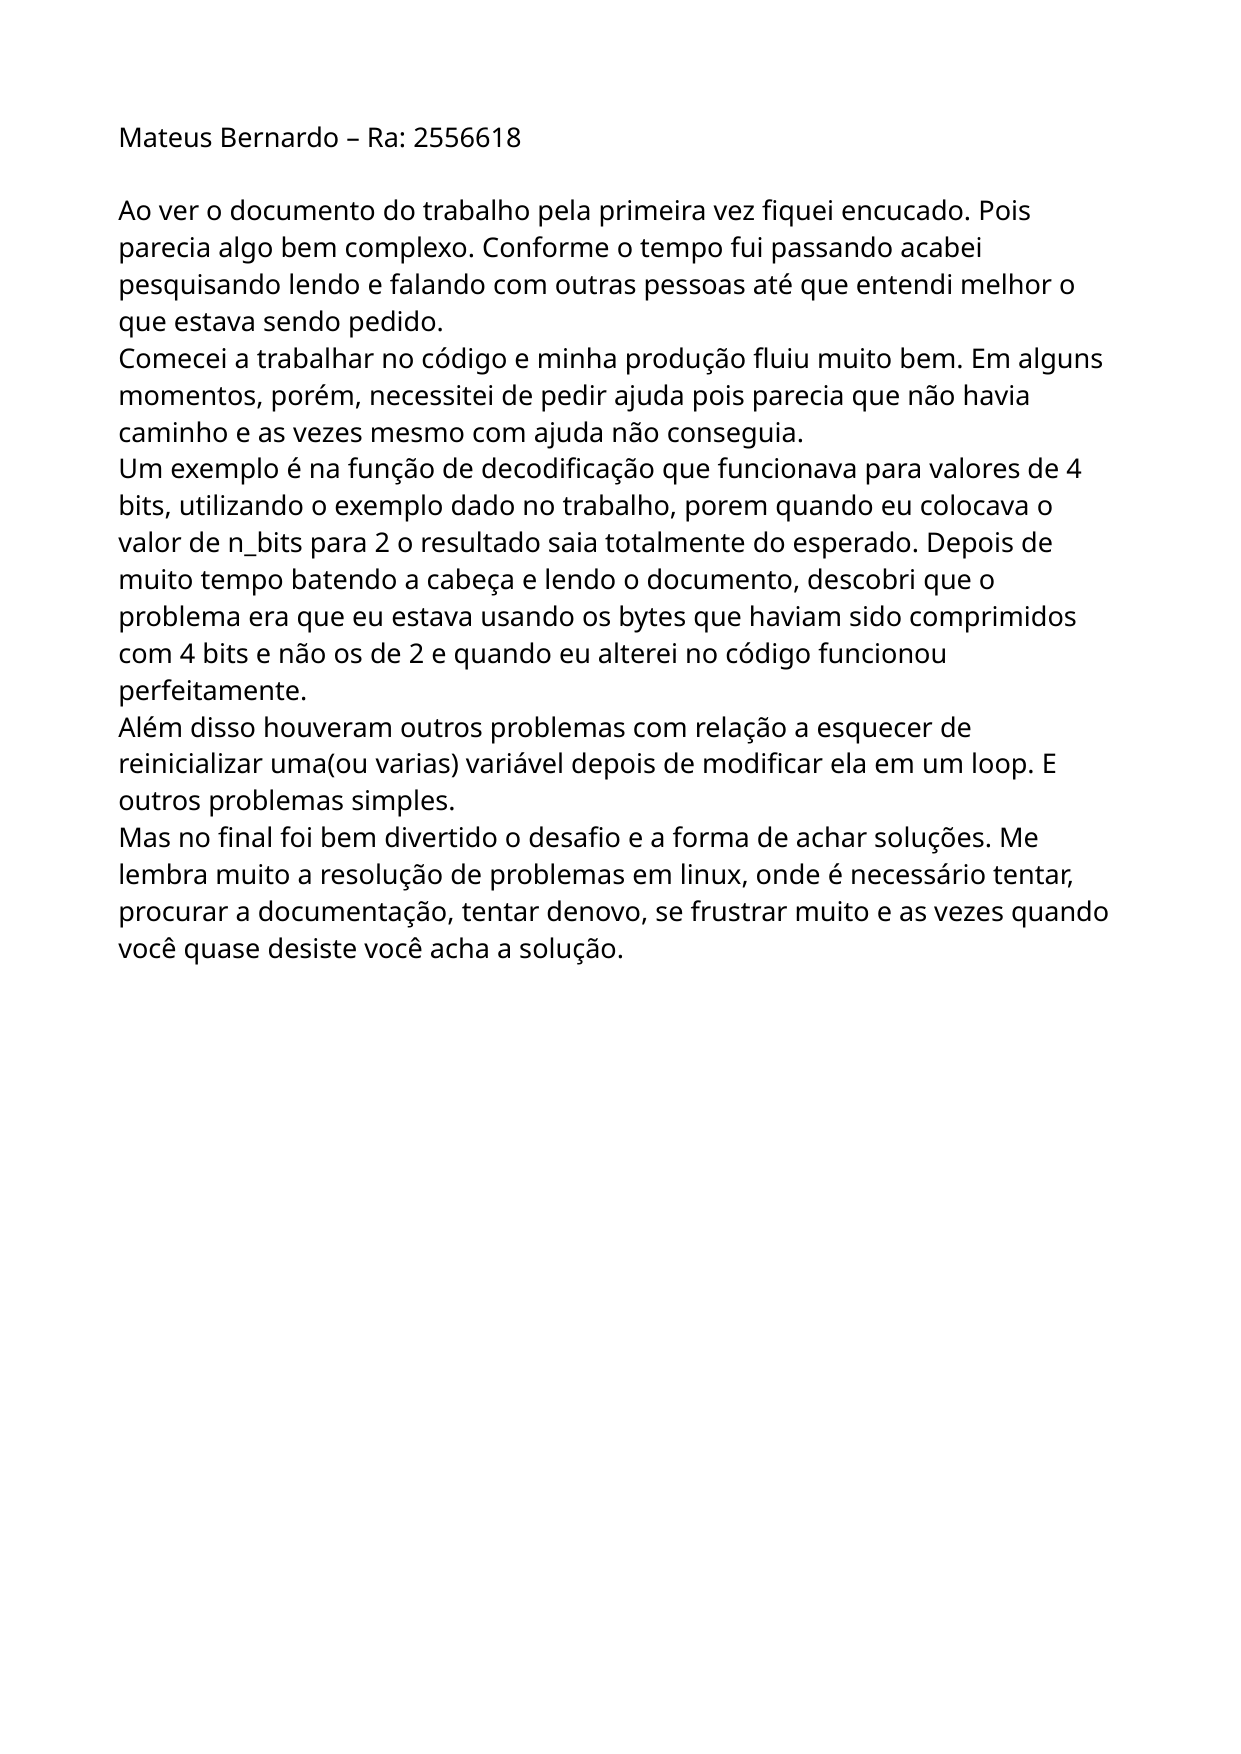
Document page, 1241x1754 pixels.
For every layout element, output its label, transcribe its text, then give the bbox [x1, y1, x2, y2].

text Mateus Bernardo – Ra: 2556618 [118, 118, 1122, 155]
text Mas no final foi bem divertido o desafio e a forma de achar soluções. Me lembra muito a resolução de problemas em linux, onde é necessário tentar, procurar a documentação, tentar denovo, se frustrar muito e as vezes quando você quase desiste você acha a solução. [118, 819, 1122, 966]
text Comecei a trabalhar no código e minha produção fluiu muito bem. Em alguns momentos, porém, necessitei de pedir ajuda pois parecia que não havia caminho e as vezes mesmo com ajuda não conseguia. [118, 339, 1122, 450]
text Ao ver o documento do trabalho pela primeira vez fiquei encucado. Pois parecia algo bem complexo. Conforme o tempo fui passando acabei pesquisando lendo e falando com outras pessoas até que entendi melhor o que estava sendo pedido. [118, 192, 1122, 339]
text Além disso houveram outros problemas com relação a esquecer de reinicializar uma(ou varias) variável depois de modificar ela em um loop. E outros problemas simples. [118, 708, 1122, 819]
text Um exemplo é na função de decodificação que funcionava para valores de 4 bits, utilizando o exemplo dado no trabalho, porem quando eu colocava o valor de n_bits para 2 o resultado saia totalmente do esperado. Depois de muito tempo batendo a cabeça e lendo o documento, descobri que o problema era que eu estava usando os bytes que haviam sido comprimidos com 4 bits e não os de 2 e quando eu alterei no código funcionou perfeitamente. [118, 450, 1122, 708]
